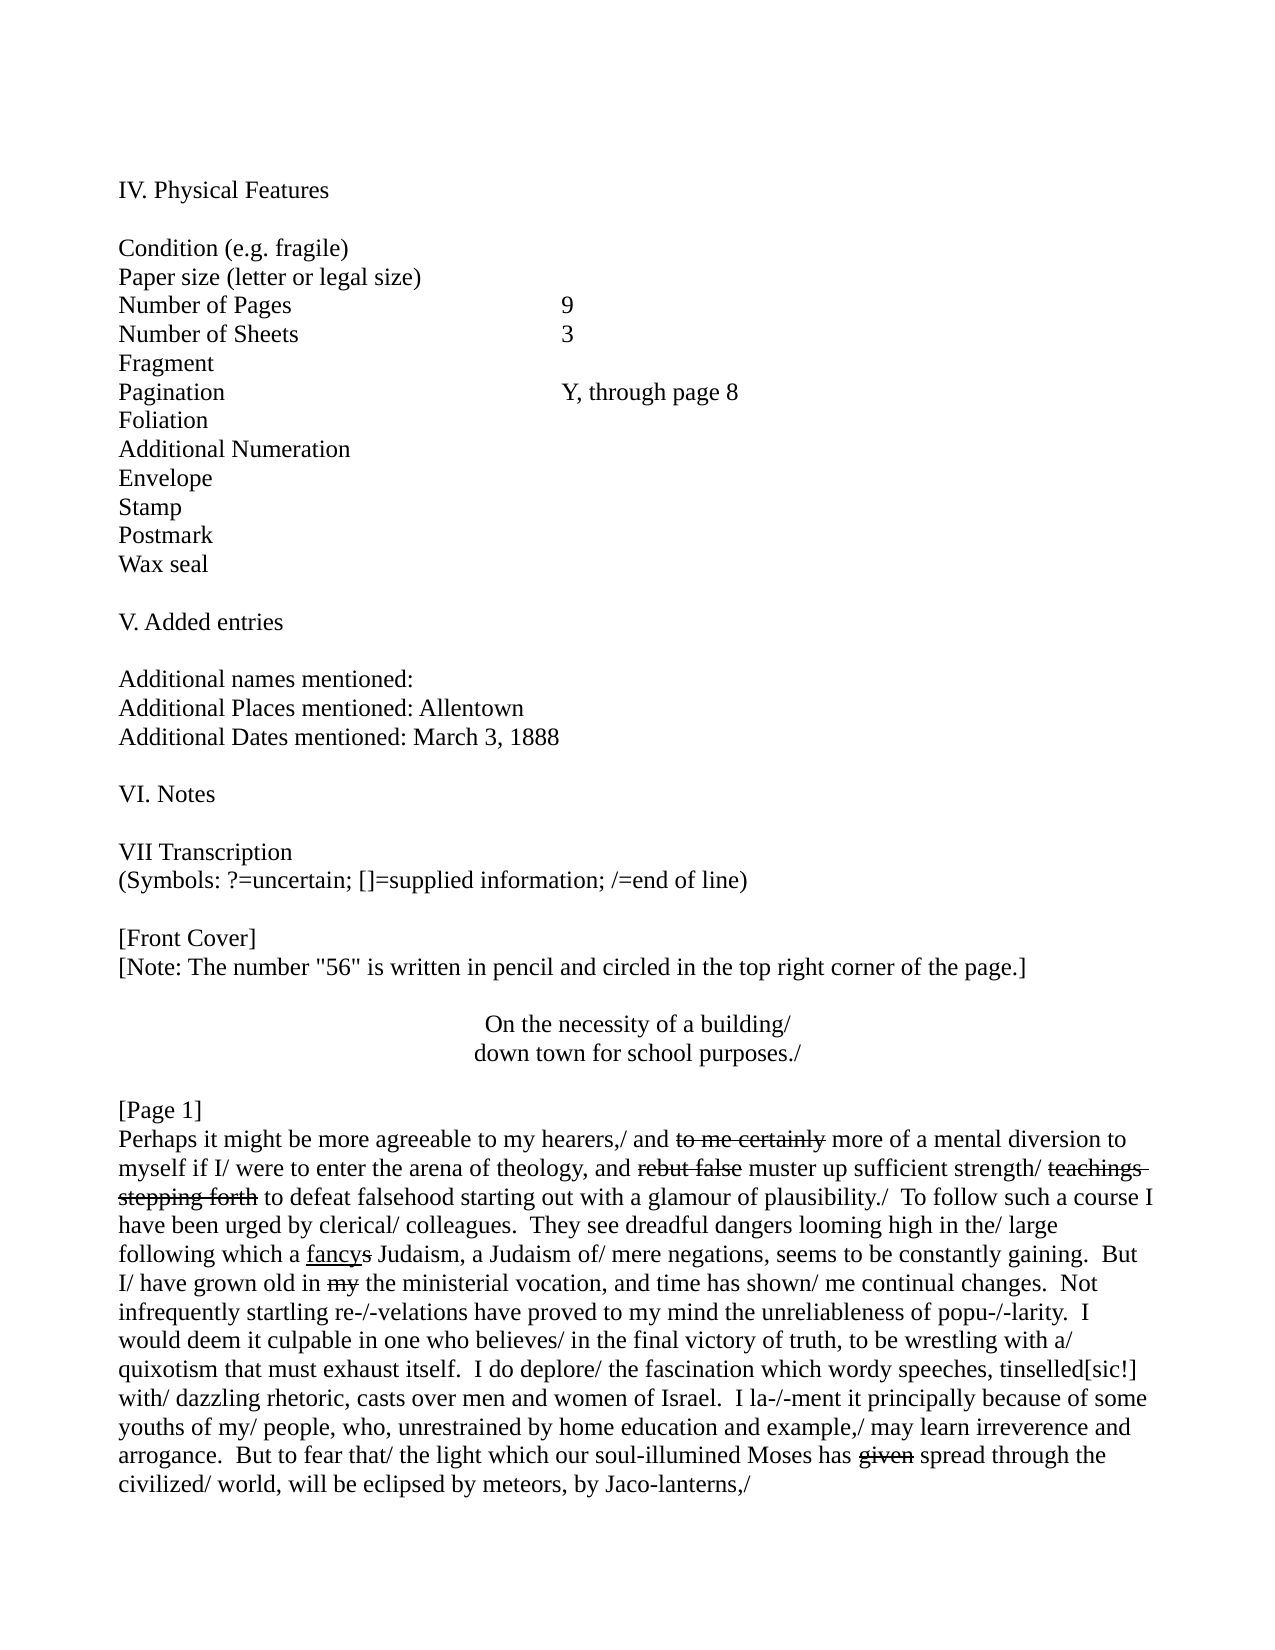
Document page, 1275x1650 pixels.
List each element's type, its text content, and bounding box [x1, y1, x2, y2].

text Additional Numeration [118, 434, 1157, 463]
text Stamp [118, 492, 1157, 521]
text Envelope [118, 463, 1157, 492]
text Pagination Y, through page 8 [118, 377, 1157, 406]
text [Note: The number "56" is written in pencil and circled in the top right corner of the page.] [118, 952, 1157, 981]
text Fragment [118, 348, 1157, 377]
text Additional Places mentioned: Allentown [118, 693, 1157, 722]
text Condition (e.g. fragile) [118, 233, 1157, 262]
text On the necessity of a building/ [118, 1009, 1157, 1038]
text (Symbols: ?=uncertain; []=supplied information; /=end of line) [118, 866, 1157, 894]
text Paper size (letter or legal size) [118, 262, 1157, 291]
text V. Added entries [118, 607, 1157, 636]
text IV. Physical Features [118, 176, 1157, 204]
text [Page 1] [118, 1096, 1157, 1124]
text VII Transcription [118, 837, 1157, 866]
text down town for school purposes./ [118, 1038, 1157, 1067]
text Additional Dates mentioned: March 3, 1888 [118, 722, 1157, 751]
text Number of Sheets 3 [118, 319, 1157, 348]
text Number of Pages 9 [118, 291, 1157, 319]
text Perhaps it might be more agreeable to my hearers,/ and to me certainly more of a mental diversion to myself if I/ were to enter the arena of theology, and rebut false muster up sufficient strength/ teachings stepping forth to defeat falsehood starting out with a glamour of plausibility./ To follow such a course I have been urged by clerical/ colleagues. They see dreadful dangers looming high in the/ large following which a fancys Judaism, a Judaism of/ mere negations, seems to be constantly gaining. But I/ have grown old in my the ministerial vocation, and time has shown/ me continual changes. Not infrequently startling re-/-velations have proved to my mind the unreliableness of popu-/-larity. I would deem it culpable in one who believes/ in the final victory of truth, to be wrestling with a/ quixotism that must exhaust itself. I do deplore/ the fascination which wordy speeches, tinselled[sic!] with/ dazzling rhetoric, casts over men and women of Israel. I la-/-ment it principally because of some youths of my/ people, who, unrestrained by home education and example,/ may learn irreverence and arrogance. But to fear that/ the light which our soul-illumined Moses has given spread through the civilized/ world, will be eclipsed by meteors, by Jaco-lanterns,/ [118, 1124, 1157, 1498]
text Foliation [118, 406, 1157, 434]
text [Front Cover] [118, 923, 1157, 952]
text VI. Notes [118, 779, 1157, 808]
text Additional names mentioned: [118, 664, 1157, 693]
text Wax seal [118, 549, 1157, 578]
text Postma rk [118, 521, 1157, 549]
